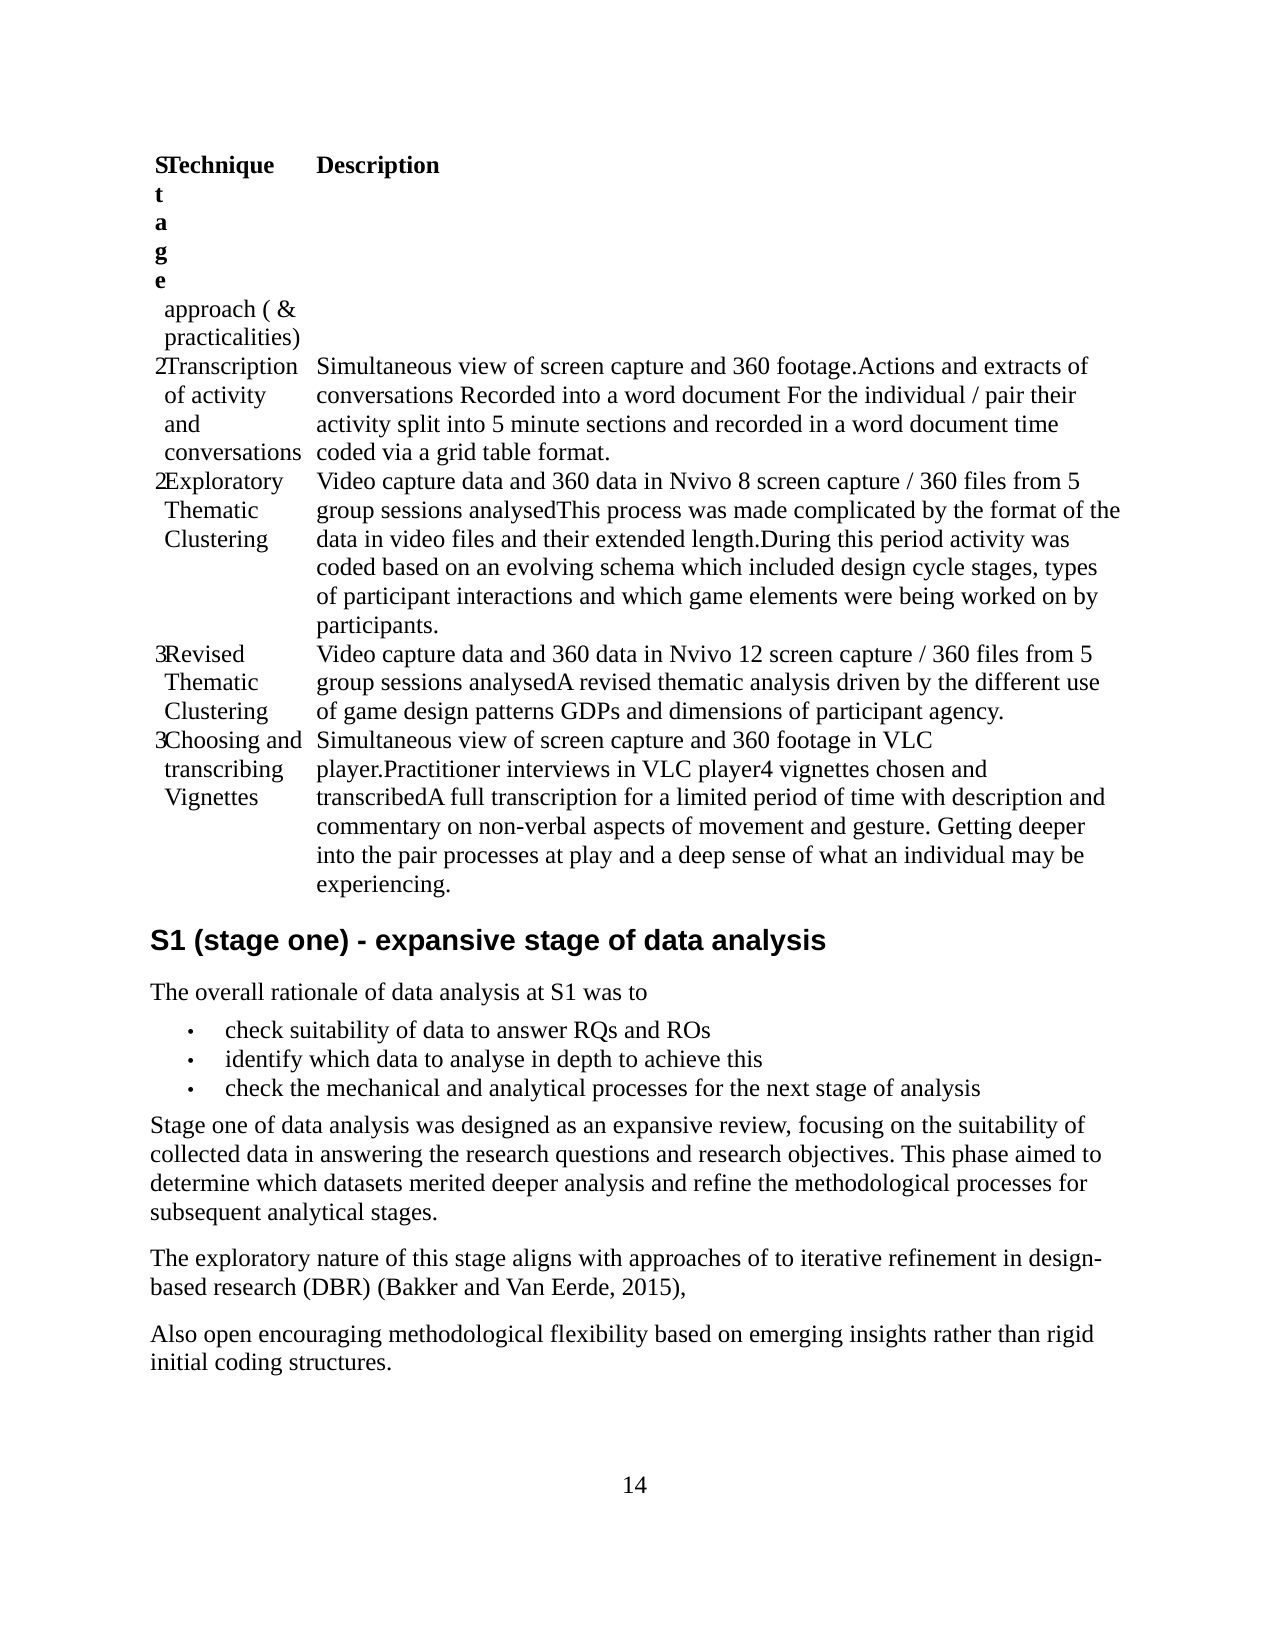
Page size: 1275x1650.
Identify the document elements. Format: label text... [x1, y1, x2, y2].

table_cell Simultaneous view of screen capture and 360 footage.Actions and extracts of conversations Recorded into a word document For the individual / pair their activity split into 5 minute sections and recorded in a word document time coded via a grid table format. [311, 351, 1125, 466]
table_cell Simultaneous view of screen capture and 360 footage in VLC player.Practitioner interviews in VLC player4 vignettes chosen and transcribedA full transcription for a limited period of time with description and commentary on non-verbal aspects of movement and gesture. Getting deeper into the pair processes at play and a deep sense of what an individual may be experiencing. [311, 725, 1125, 897]
table_cell Transcription of activity and conversations [160, 351, 311, 466]
text Also open encouraging methodological flexibility based on emerging insights rather than rigid initial coding structures. [150, 1319, 1125, 1376]
table_cell 1 &2 [150, 294, 160, 351]
table_cell Video capture data and 360 data in Nvivo 12 screen capture / 360 files from 5 group sessions analysedA revised thematic analysis driven by the different use of game design patterns GDPs and dimensions of participant agency. [311, 639, 1125, 725]
table_cell 3 [150, 639, 160, 725]
subtitle S1 (stage one) - expansive stage of data analysis [150, 922, 1125, 956]
table_cell Exploratory Thematic Clustering [160, 466, 311, 639]
table_cell Revised Thematic Clustering [160, 639, 311, 725]
table_cell 2 [150, 466, 160, 639]
table_header Stage [150, 150, 160, 294]
table_cell Video capture data and 360 data in Nvivo 8 screen capture / 360 files from 5 group sessions analysedThis process was made complicated by the format of the data in video files and their extended length.During this period activity was coded based on an evolving schema which included design cycle stages, types of participant interactions and which game elements were being worked on by participants. [311, 466, 1125, 639]
text Stage one of data analysis was designed as an expansive review, focusing on the suitability of collected data in answering the research questions and research objectives. This phase aimed to determine which datasets merited deeper analysis and refine the methodological processes for subsequent analytical stages. [150, 1110, 1125, 1225]
table_cell 2 [150, 351, 160, 466]
table_header Description [311, 150, 1125, 294]
table_cell [311, 294, 1125, 351]
table_header Technique [160, 150, 311, 294]
table_cell 3 [150, 725, 160, 897]
list check suitability of data to answer RQs and ROs [187, 1015, 1125, 1044]
table_cell Choosing and transcribing Vignettes [160, 725, 311, 897]
text The exploratory nature of this stage aligns with approaches of to iterative refinement in design-based research (DBR) (Bakker and Van Eerde, 2015), [150, 1243, 1125, 1301]
list identify which data to analyse in depth to achieve this [187, 1044, 1125, 1073]
list check the mechanical and analytical processes for the next stage of analysis [187, 1073, 1125, 1101]
text The overall rationale of data analysis at S1 was to [150, 977, 1125, 1006]
table_cell Making observations of activity based on 3 planes approach ( & practicalities) [160, 294, 311, 351]
